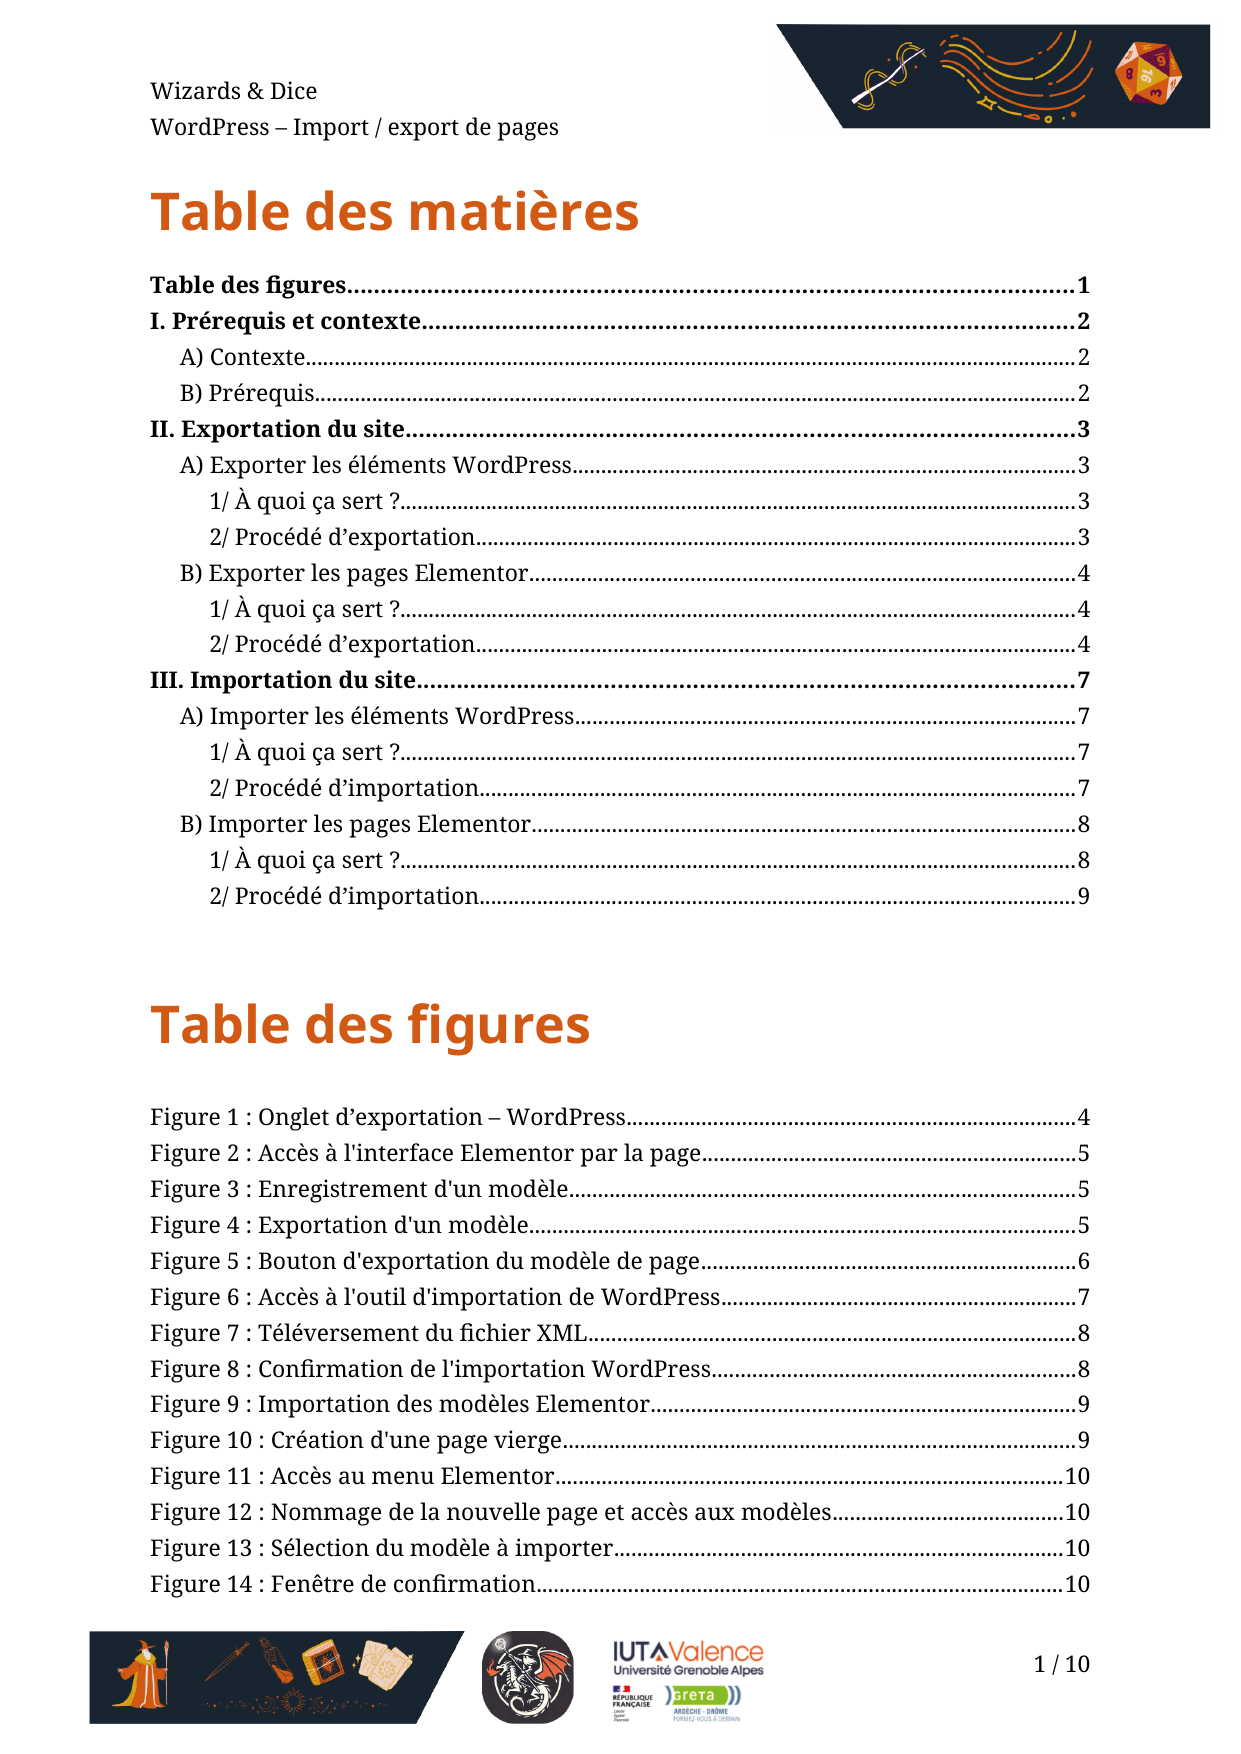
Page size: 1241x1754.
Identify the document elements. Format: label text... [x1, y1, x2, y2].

text A) Exporter les éléments WordPress 3 [179, 449, 1090, 480]
text Figure 14 : Fenêtre de confirmation 10 [150, 1568, 1090, 1599]
subtitle Table des matières [150, 175, 1090, 246]
text 2/ Procédé d’exportation 3 [209, 521, 1090, 552]
text 2/ Procédé d’importation 9 [209, 880, 1090, 911]
text 1/ À quoi ça sert ? 8 [209, 844, 1090, 875]
text 2/ Procédé d’exportation 4 [209, 628, 1090, 660]
text B) Importer les pages Elementor 8 [179, 808, 1090, 839]
picture [771, 21, 1218, 131]
text Figure 10 : Création d'une page vierge 9 [150, 1424, 1090, 1456]
text Figure 9 : Importation des modèles Elementor 9 [150, 1388, 1090, 1420]
text Table des figures 1 [150, 269, 1090, 300]
text A) Contexte 2 [179, 341, 1090, 372]
subtitle Table des figures [150, 988, 1090, 1059]
text 2/ Procédé d’importation 7 [209, 772, 1090, 803]
picture [81, 1620, 788, 1733]
text III. Importation du site 7 [150, 664, 1090, 696]
text B) Prérequis 2 [179, 377, 1090, 408]
text II. Exportation du site 3 [150, 413, 1090, 444]
text Figure 5 : Bouton d'exportation du modèle de page 6 [150, 1245, 1090, 1276]
text Figure 12 : Nommage de la nouvelle page et accès aux modèles 10 [150, 1496, 1090, 1527]
text Figure 7 : Téléversement du fichier XML 8 [150, 1317, 1090, 1348]
text Figure 8 : Confirmation de l'importation WordPress 8 [150, 1352, 1090, 1384]
text 1/ À quoi ça sert ? 4 [209, 592, 1090, 624]
text Figure 2 : Accès à l'interface Elementor par la page 5 [150, 1137, 1090, 1168]
text Figure 1 : Onglet d’exportation – WordPress 4 [150, 1101, 1090, 1132]
text Figure 13 : Sélection du modèle à importer 10 [150, 1532, 1090, 1563]
text Figure 6 : Accès à l'outil d'importation de WordPress 7 [150, 1281, 1090, 1312]
text Figure 4 : Exportation d'un modèle 5 [150, 1209, 1090, 1240]
text Figure 3 : Enregistrement d'un modèle 5 [150, 1173, 1090, 1204]
text I. Prérequis et contexte 2 [150, 305, 1090, 336]
text 1/ À quoi ça sert ? 7 [209, 736, 1090, 767]
text 1/ À quoi ça sert ? 3 [209, 485, 1090, 516]
text B) Exporter les pages Elementor 4 [179, 557, 1090, 588]
text Figure 11 : Accès au menu Elementor 10 [150, 1460, 1090, 1492]
text A) Importer les éléments WordPress 7 [179, 700, 1090, 732]
